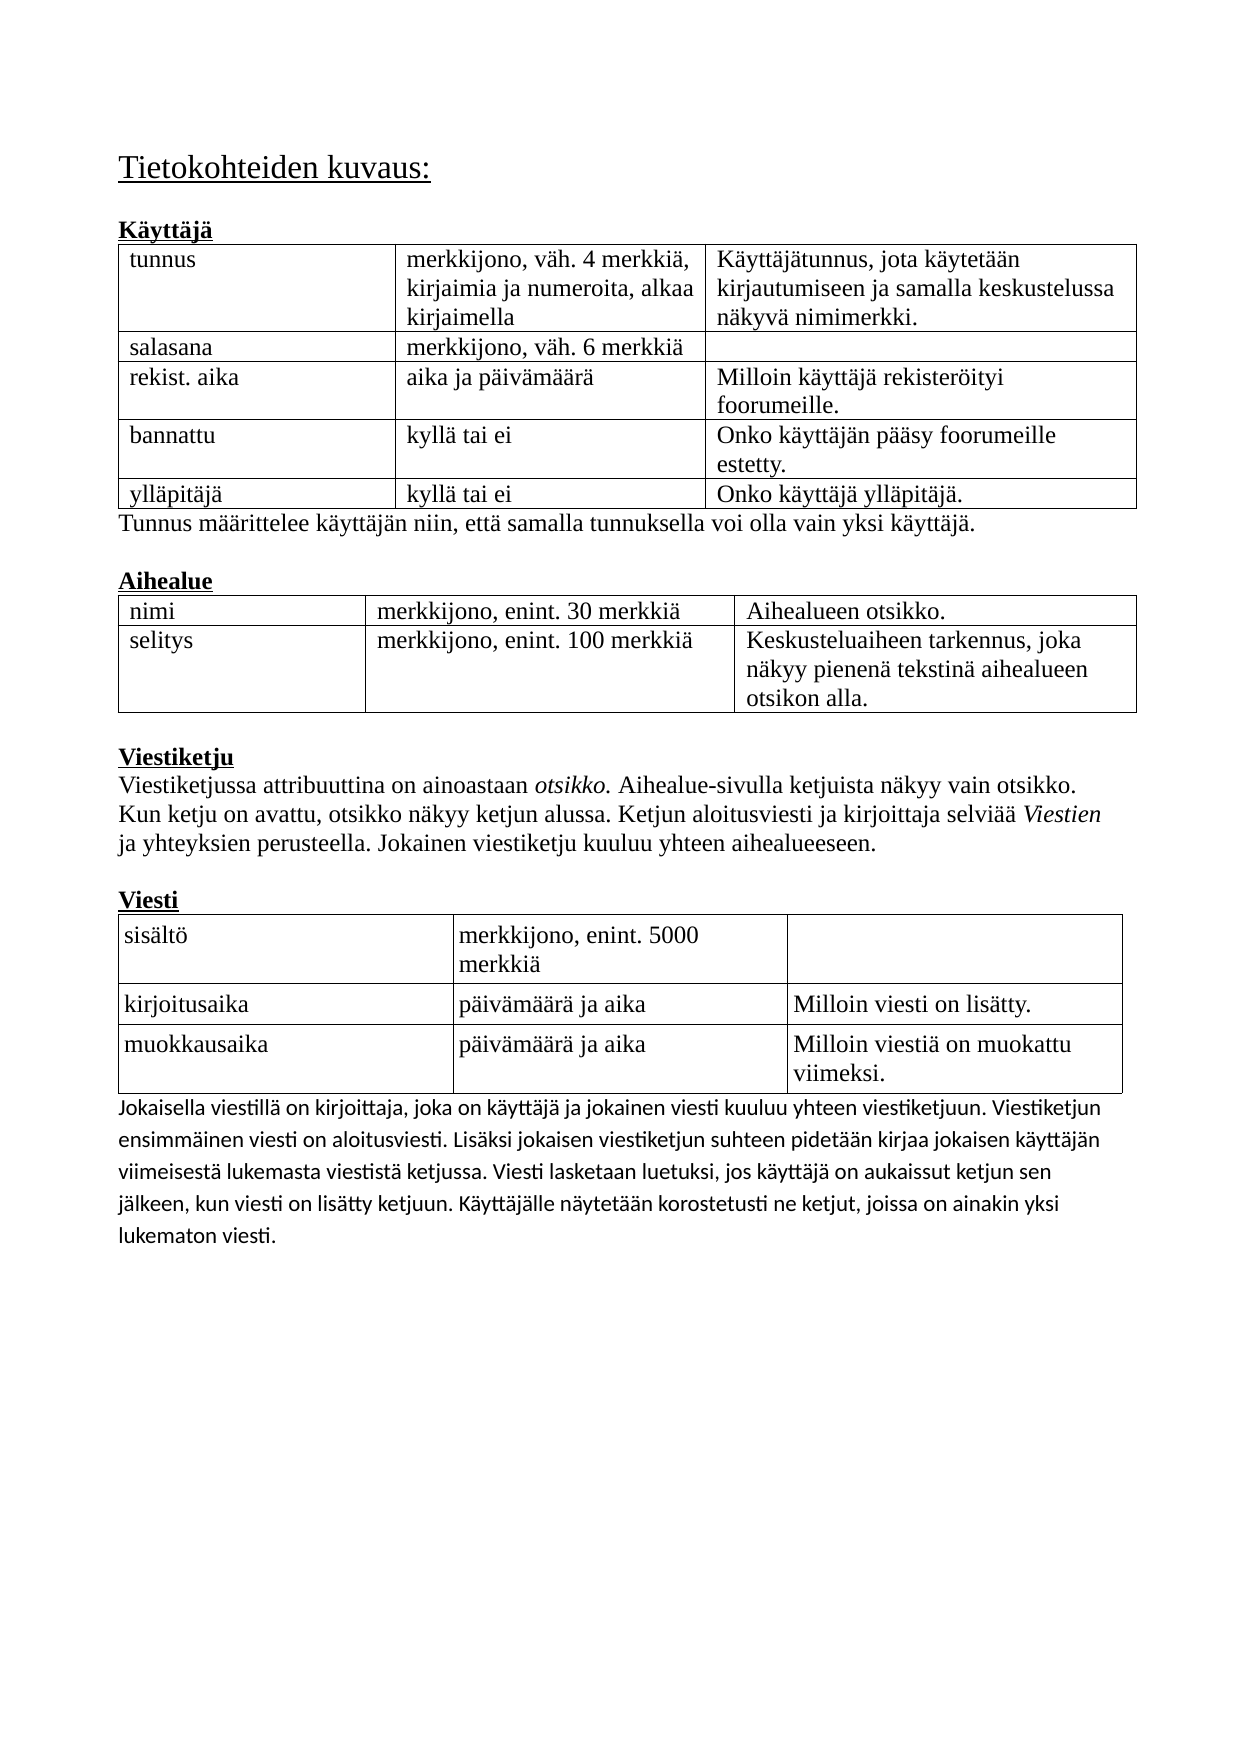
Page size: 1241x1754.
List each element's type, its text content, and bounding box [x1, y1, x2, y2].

table_cell Keskusteluaiheen tarkennus, joka näkyy pienenä tekstinä aihealueen otsikon alla. [735, 626, 1136, 712]
table_cell ylläpitäjä [119, 479, 395, 507]
table_cell muokkausaika [119, 1025, 453, 1092]
table_cell Milloin viesti on lisätty. [788, 984, 1122, 1023]
table_cell Onko käyttäjä ylläpitäjä. [706, 479, 1136, 507]
table_header sisältö [119, 915, 453, 983]
table_cell bannattu [119, 420, 395, 478]
table_header tunnus [119, 245, 395, 331]
table_cell Milloin viestiä on muokattu viimeksi. [788, 1025, 1122, 1092]
text Tunnus määrittelee käyttäjän niin, että samalla tunnuksella voi olla vain yksi käyttäjä. [118, 509, 1122, 537]
table_header merkkijono, enint. 30 merkkiä [366, 596, 734, 624]
table_cell merkkijono, väh. 6 merkkiä [396, 332, 705, 361]
table_cell aika ja päivämäärä [396, 362, 705, 419]
table_header merkkijono, enint. 5000 merkkiä [454, 915, 787, 983]
table_header [788, 915, 1122, 983]
table_cell rekist. aika [119, 362, 395, 419]
table_cell kirjoitusaika [119, 984, 453, 1023]
table_cell merkkijono, enint. 100 merkkiä [366, 626, 734, 712]
table_cell kyllä tai ei [396, 420, 705, 478]
table_cell Milloin käyttäjä rekisteröityi foorumeille. [706, 362, 1136, 419]
table_cell päivämäärä ja aika [454, 984, 787, 1023]
text Aihealue [118, 566, 1122, 595]
table_cell salasana [119, 332, 395, 361]
table_header nimi [119, 596, 365, 624]
text Viestiketju [118, 742, 1122, 770]
table_cell päivämäärä ja aika [454, 1025, 787, 1092]
text Käyttäjä [118, 215, 1122, 243]
table_cell [706, 332, 1136, 361]
table_header Käyttäjätunnus, jota käytetään kirjautumiseen ja samalla keskustelussa näkyvä nimimerkki. [706, 245, 1136, 331]
text Viesti [118, 885, 1122, 914]
table_cell Onko käyttäjän pääsy foorumeille estetty. [706, 420, 1136, 478]
table_header Aihealueen otsikko. [735, 596, 1136, 624]
table_header merkkijono, väh. 4 merkkiä, kirjaimia ja numeroita, alkaa kirjaimella [396, 245, 705, 331]
table_cell selitys [119, 626, 365, 712]
text Viestiketjussa attribuuttina on ainoastaan otsikko. Aihealue-sivulla ketjuista näkyy vain otsikko. Kun ketju on avattu, otsikko näkyy ketjun alussa. Ketjun aloitusviesti ja kirjoittaja selviää Viestien ja yhteyksien perusteella. Jokainen viestiketju kuuluu yhteen aihealueeseen. [118, 770, 1122, 857]
table_cell kyllä tai ei [396, 479, 705, 507]
text Tietokohteiden kuvaus: [118, 148, 1122, 186]
text Jokaisella viestillä on kirjoittaja, joka on käyttäjä ja jokainen viesti kuuluu yhteen viestiketjuun. Viestiketjun ensimmäinen viesti on aloitusviesti. Lisäksi jokaisen viestiketjun suhteen pidetään kirjaa jokaisen käyttäjän viimeisestä lukemasta viestistä ketjussa. Viesti lasketaan luetuksi, jos käyttäjä on aukaissut ketjun sen jälkeen, kun viesti on lisätty ketjuun. Käyttäjälle näytetään korostetusti ne ketjut, joissa on ainakin yksi lukematon viesti. [118, 1094, 1122, 1249]
